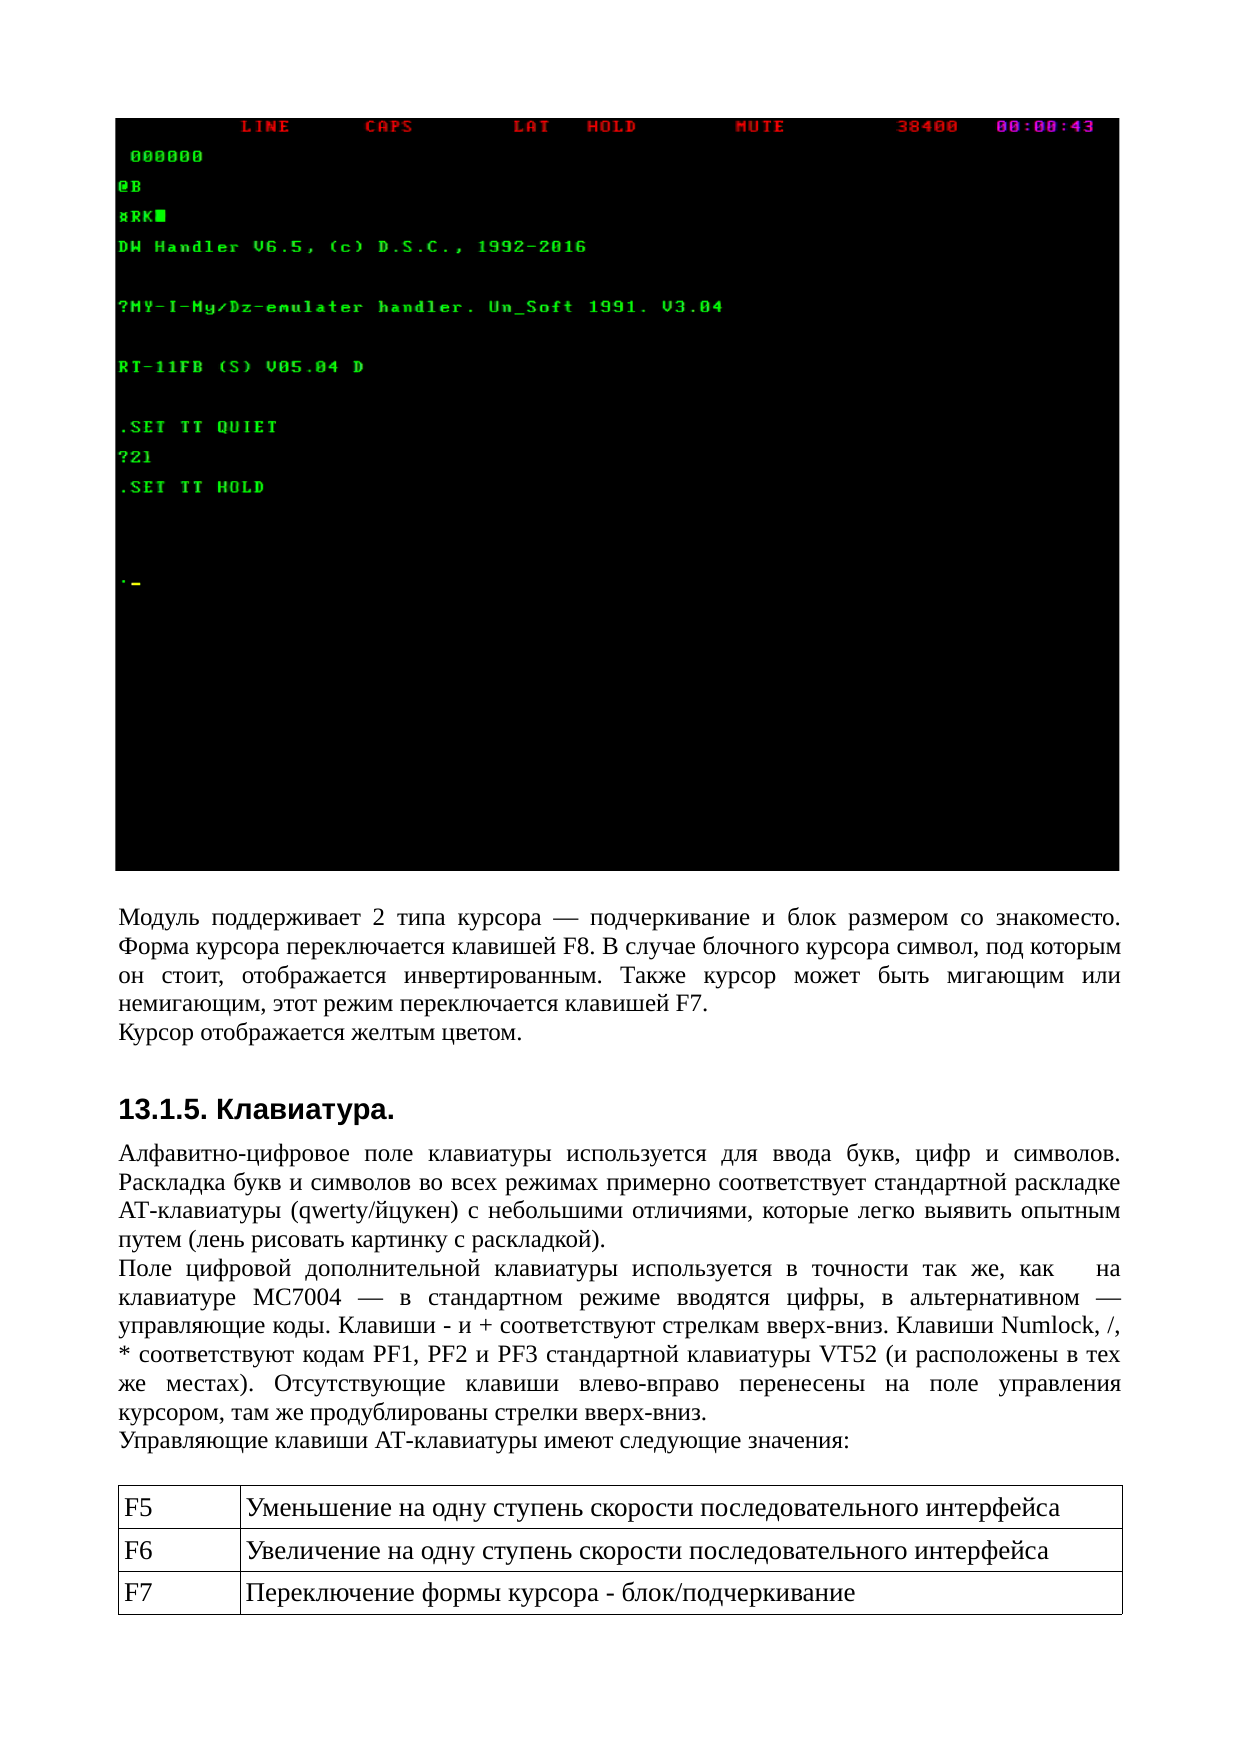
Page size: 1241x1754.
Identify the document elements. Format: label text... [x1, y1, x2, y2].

text Курсор отображается желтым цветом. [118, 1017, 1122, 1046]
picture [115, 118, 1120, 871]
table_cell F7 [119, 1572, 240, 1613]
text Управляющие клавиши АТ-клавиатуры имеют следующие значения: [118, 1425, 1122, 1454]
text Модуль поддерживает 2 типа курсора — подчеркивание и блок размером со знакоместо. Форма курсора переключается клавишей F8. В случае блочного курсора символ, под которым он стоит, отображается инвертированным. Также курсор может быть мигающим или немигающим, этот режим переключается клавишей F7. [118, 902, 1122, 1017]
table_cell Переключение формы курсора - блок/подчеркивание [241, 1572, 1122, 1613]
text Поле цифровой дополнительной клавиатуры используется в точности так же, как на клавиатуре МС7004 — в стандартном режиме вводятся цифры, в альтернативном — управляющие коды. Клавиши - и + соответствуют стрелкам вверх-вниз. Клавиши Numlock, /, * соответствуют кодам PF1, PF2 и PF3 стандартной клавиатуры VT52 (и расположены в тех же местах). Отсутствующие клавиши влево-вправо перенесены на поле управления курсором, там же продублированы стрелки вверх-вниз. [118, 1253, 1122, 1425]
subtitle 13.1.5. Клавиатура. [118, 1092, 1122, 1125]
table_header F5 [119, 1486, 240, 1528]
table_header Уменьшение на одну ступень скорости последовательного интерфейса [241, 1486, 1122, 1528]
table_cell F6 [119, 1529, 240, 1571]
text Алфавитно-цифровое поле клавиатуры используется для ввода букв, цифр и символов. Раскладка букв и символов во всех режимах примерно соответствует стандартной раскладке АТ-клавиатуры (qwerty/йцукен) с небольшими отличиями, которые легко выявить опытным путем (лень рисовать картинку с раскладкой). [118, 1138, 1122, 1253]
table_cell Увеличение на одну ступень скорости последовательного интерфейса [241, 1529, 1122, 1571]
